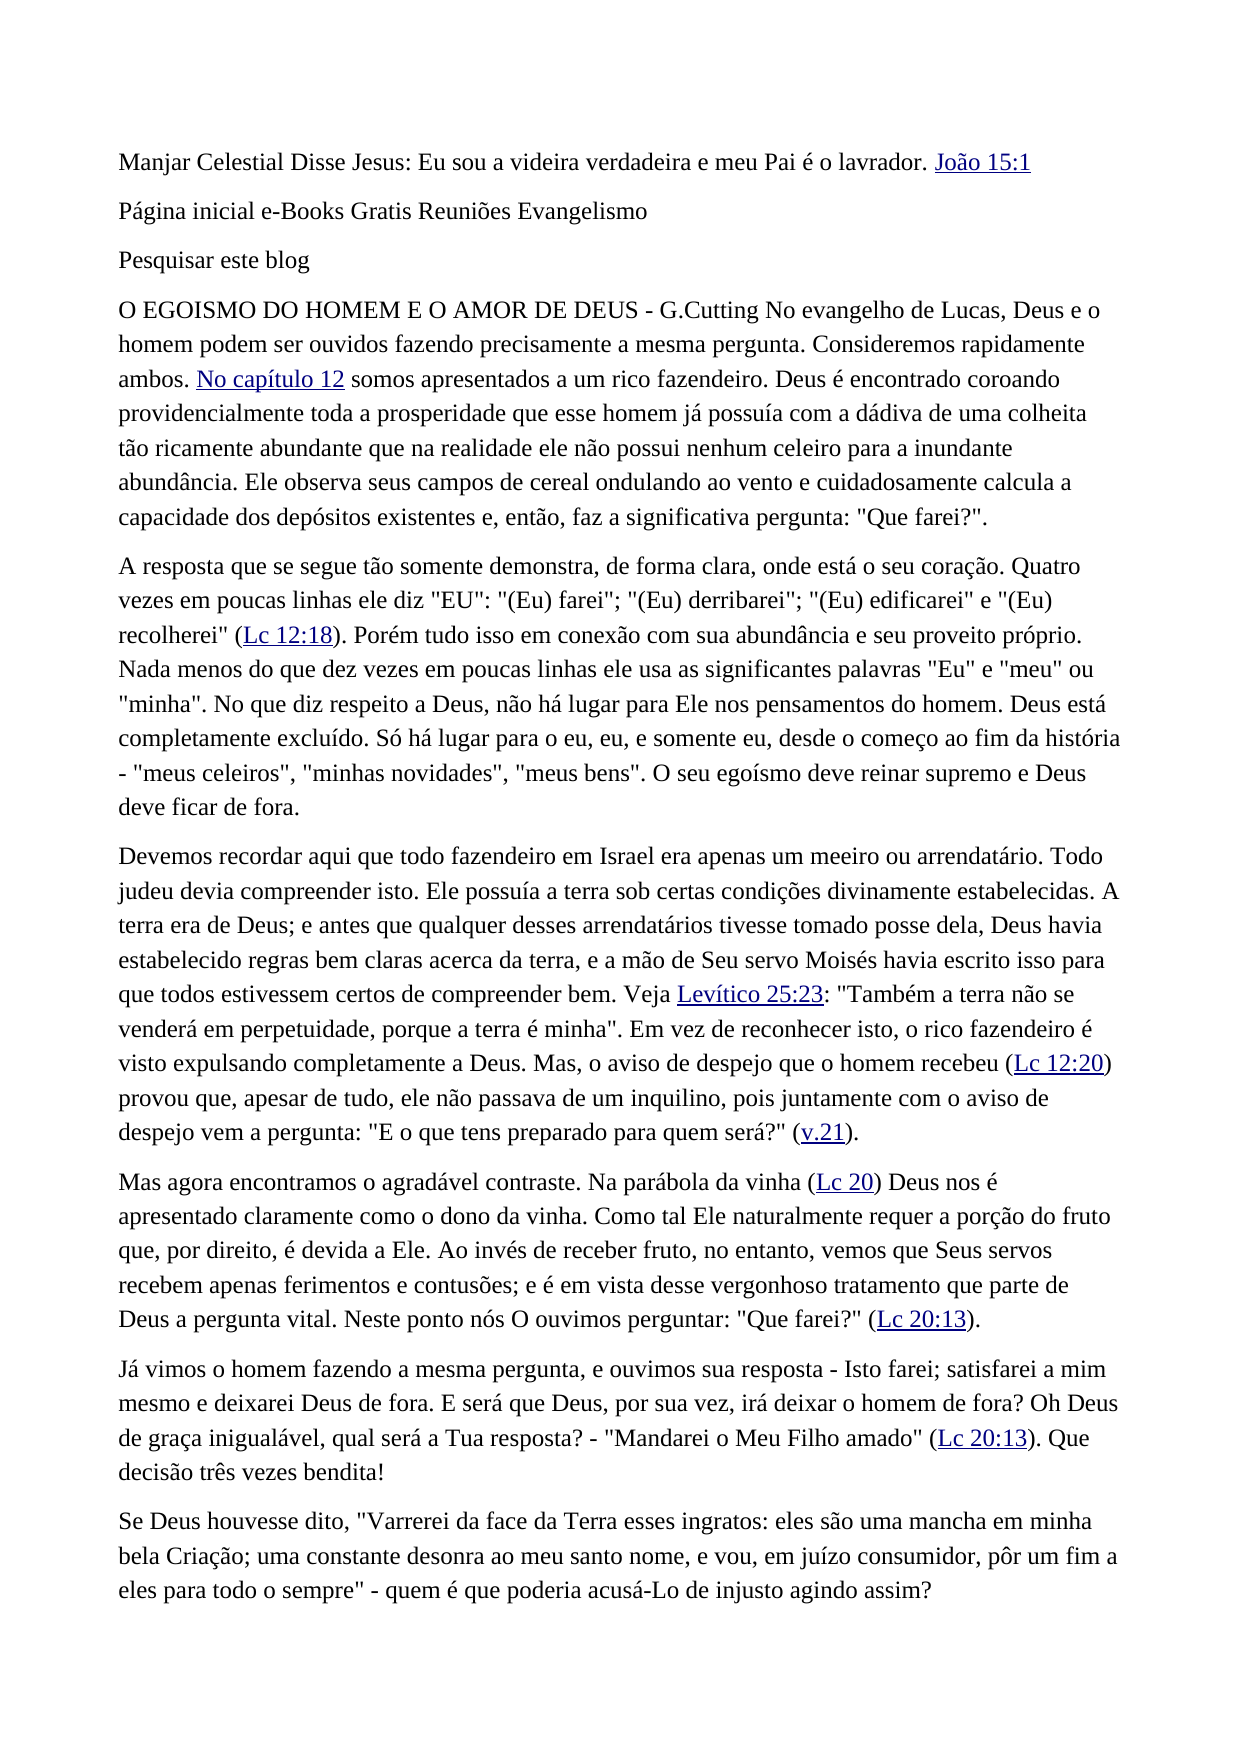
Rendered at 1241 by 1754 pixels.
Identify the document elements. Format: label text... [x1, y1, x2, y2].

text Manjar Celestial Disse Jesus: Eu sou a videira verdadeira e meu Pai é o lavrador. João 15:1 [118, 147, 1122, 176]
text Já vimos o homem fazendo a mesma pergunta, e ouvimos sua resposta - Isto farei; satisfarei a mim mesmo e deixarei Deus de fora. E será que Deus, por sua vez, irá deixar o homem de fora? Oh Deus de graça inigualável, qual será a Tua resposta? - "Mandarei o Meu Filho amado" (Lc 20:13). Que decisão três vezes bendita! [118, 1354, 1122, 1486]
text Se Deus houvesse dito, "Varrerei da face da Terra esses ingratos: eles são uma mancha em minha bela Criação; uma constante desonra ao meu santo nome, e vou, em juízo consumidor, pôr um fim a eles para todo o sempre" - quem é que poderia acusá-Lo de injusto agindo assim? [118, 1506, 1122, 1604]
text A resposta que se segue tão somente demonstra, de forma clara, onde está o seu coração. Quatro vezes em poucas linhas ele diz "EU": "(Eu) farei"; "(Eu) derribarei"; "(Eu) edificarei" e "(Eu) recolherei" (Lc 12:18). Porém tudo isso em conexão com sua abundância e seu proveito próprio. Nada menos do que dez vezes em poucas linhas ele usa as significantes palavras "Eu" e "meu" ou "minha". No que diz respeito a Deus, não há lugar para Ele nos pensamentos do homem. Deus está completamente excluído. Só há lugar para o eu, eu, e somente eu, desde o começo ao fim da história - "meus celeiros", "minhas novidades", "meus bens". O seu egoísmo deve reinar supremo e Deus deve ficar de fora. [118, 551, 1122, 821]
text Mas agora encontramos o agradável contraste. Na parábola da vinha (Lc 20) Deus nos é apresentado claramente como o dono da vinha. Como tal Ele naturalmente requer a porção do fruto que, por direito, é devida a Ele. Ao invés de receber fruto, no entanto, vemos que Seus servos recebem apenas ferimentos e contusões; e é em vista desse vergonhoso tratamento que parte de Deus a pergunta vital. Neste ponto nós O ouvimos perguntar: "Que farei?" (Lc 20:13). [118, 1167, 1122, 1333]
text O EGOISMO DO HOMEM E O AMOR DE DEUS - G.Cutting No evangelho de Lucas, Deus e o homem podem ser ouvidos fazendo precisamente a mesma pergunta. Consideremos rapidamente ambos. No capítulo 12 somos apresentados a um rico fazendeiro. Deus é encontrado coroando providencialmente toda a prosperidade que esse homem já possuía com a dádiva de uma colheita tão ricamente abundante que na realidade ele não possui nenhum celeiro para a inundante abundância. Ele observa seus campos de cereal ondulando ao vento e cuidadosamente calcula a capacidade dos depósitos existentes e, então, faz a significativa pergunta: "Que farei?". [118, 295, 1122, 530]
text Página inicial e-Books Gratis Reuniões Evangelismo [118, 196, 1122, 225]
text Pesquisar este blog [118, 245, 1122, 274]
text Devemos recordar aqui que todo fazendeiro em Israel era apenas um meeiro ou arrendatário. Todo judeu devia compreender isto. Ele possuía a terra sob certas condições divinamente estabelecidas. A terra era de Deus; e antes que qualquer desses arrendatários tivesse tomado posse dela, Deus havia estabelecido regras bem claras acerca da terra, e a mão de Seu servo Moisés havia escrito isso para que todos estivessem certos de compreender bem. Veja Levítico 25:23: "Também a terra não se venderá em perpetuidade, porque a terra é minha". Em vez de reconhecer isto, o rico fazendeiro é visto expulsando completamente a Deus. Mas, o aviso de despejo que o homem recebeu (Lc 12:20) provou que, apesar de tudo, ele não passava de um inquilino, pois juntamente com o aviso de despejo vem a pergunta: "E o que tens preparado para quem será?" (v.21). [118, 841, 1122, 1146]
